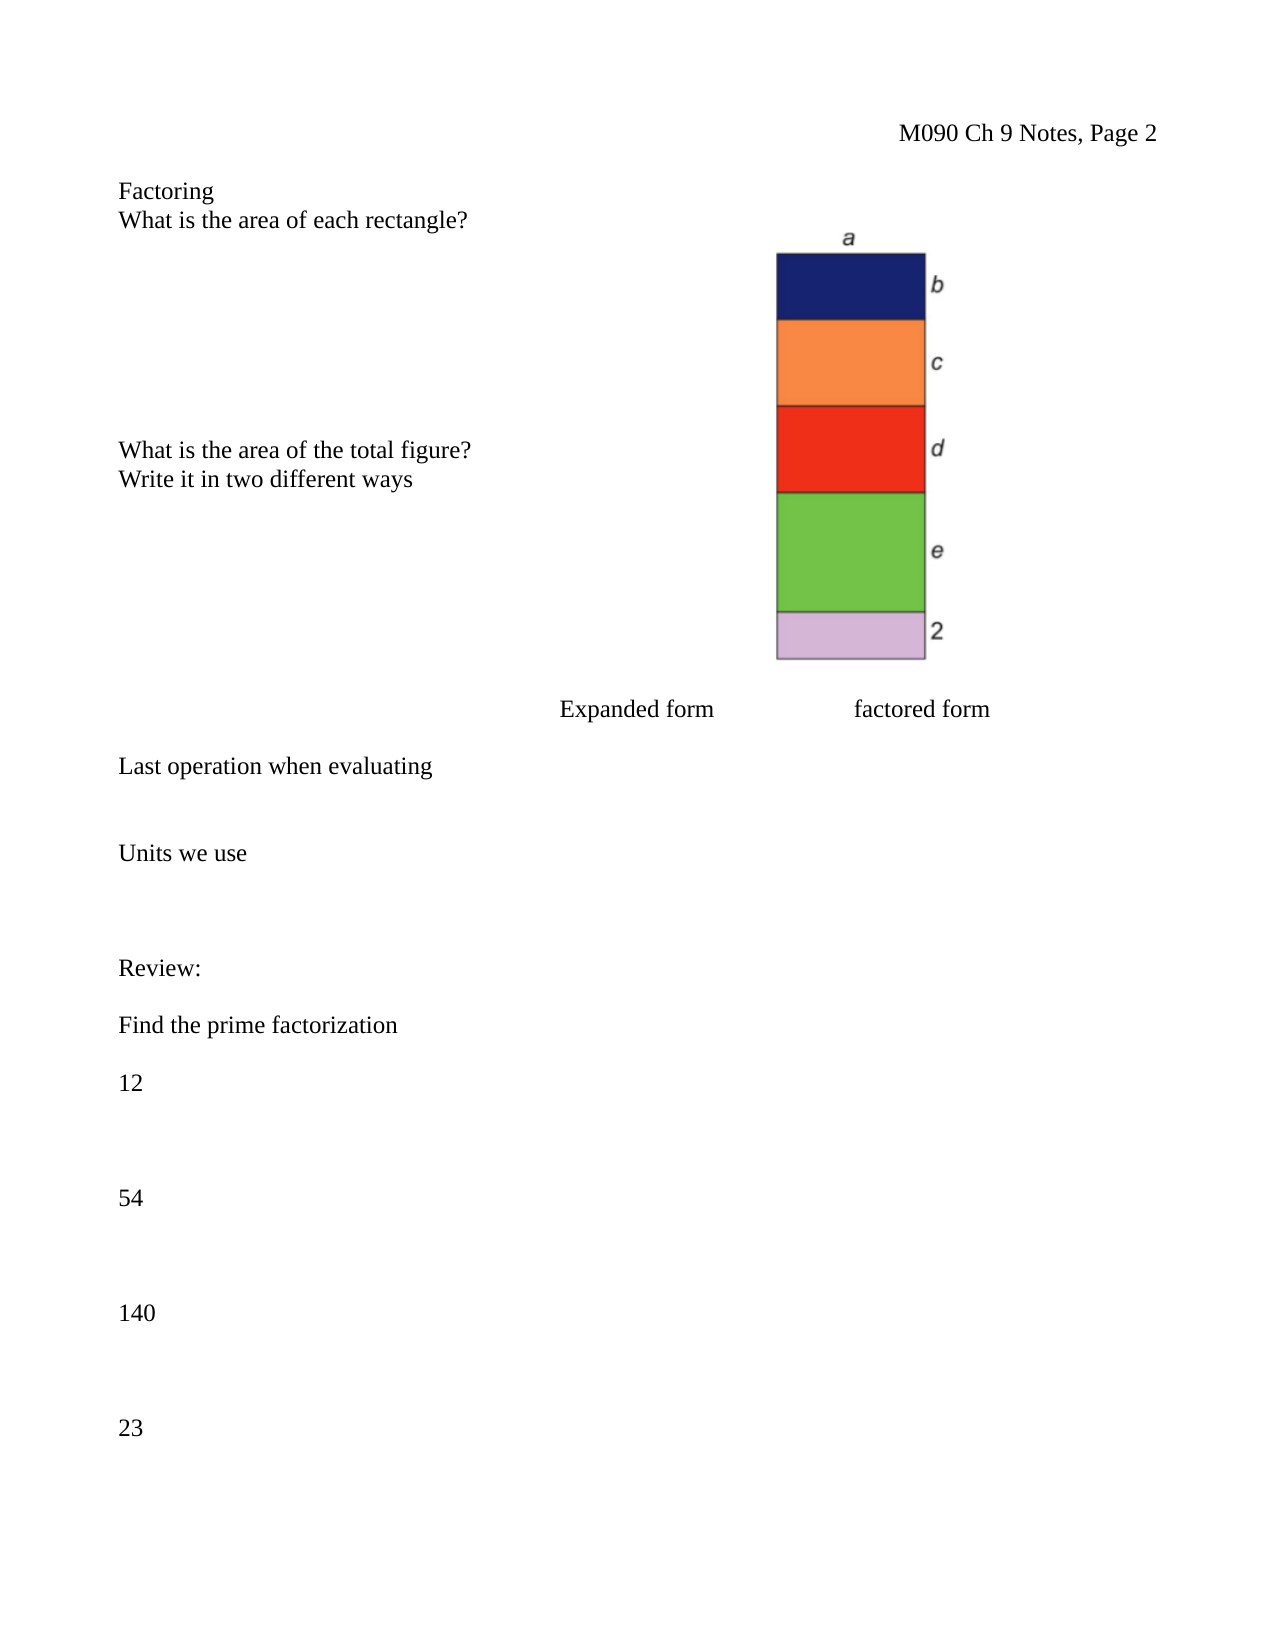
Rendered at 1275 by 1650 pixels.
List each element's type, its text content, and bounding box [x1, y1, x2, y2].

text Find the prime factorization [118, 1010, 1157, 1039]
text Expanded form factored form [118, 694, 1157, 723]
text Factoring [118, 176, 1157, 205]
text 140 [118, 1298, 1157, 1326]
text Units we use [118, 838, 1157, 866]
text Write it in two different ways [118, 464, 762, 493]
text What is the area of each rectangle? [118, 205, 1157, 234]
text [953, 435, 1157, 464]
text 12 [118, 1068, 1157, 1096]
picture [762, 213, 953, 677]
text What is the area of the total figure? [118, 435, 762, 464]
text Last operation when evaluating [118, 751, 1157, 780]
text Review: [118, 953, 1157, 981]
text 23 [118, 1413, 1157, 1441]
text [953, 464, 1157, 493]
text 54 [118, 1183, 1157, 1211]
